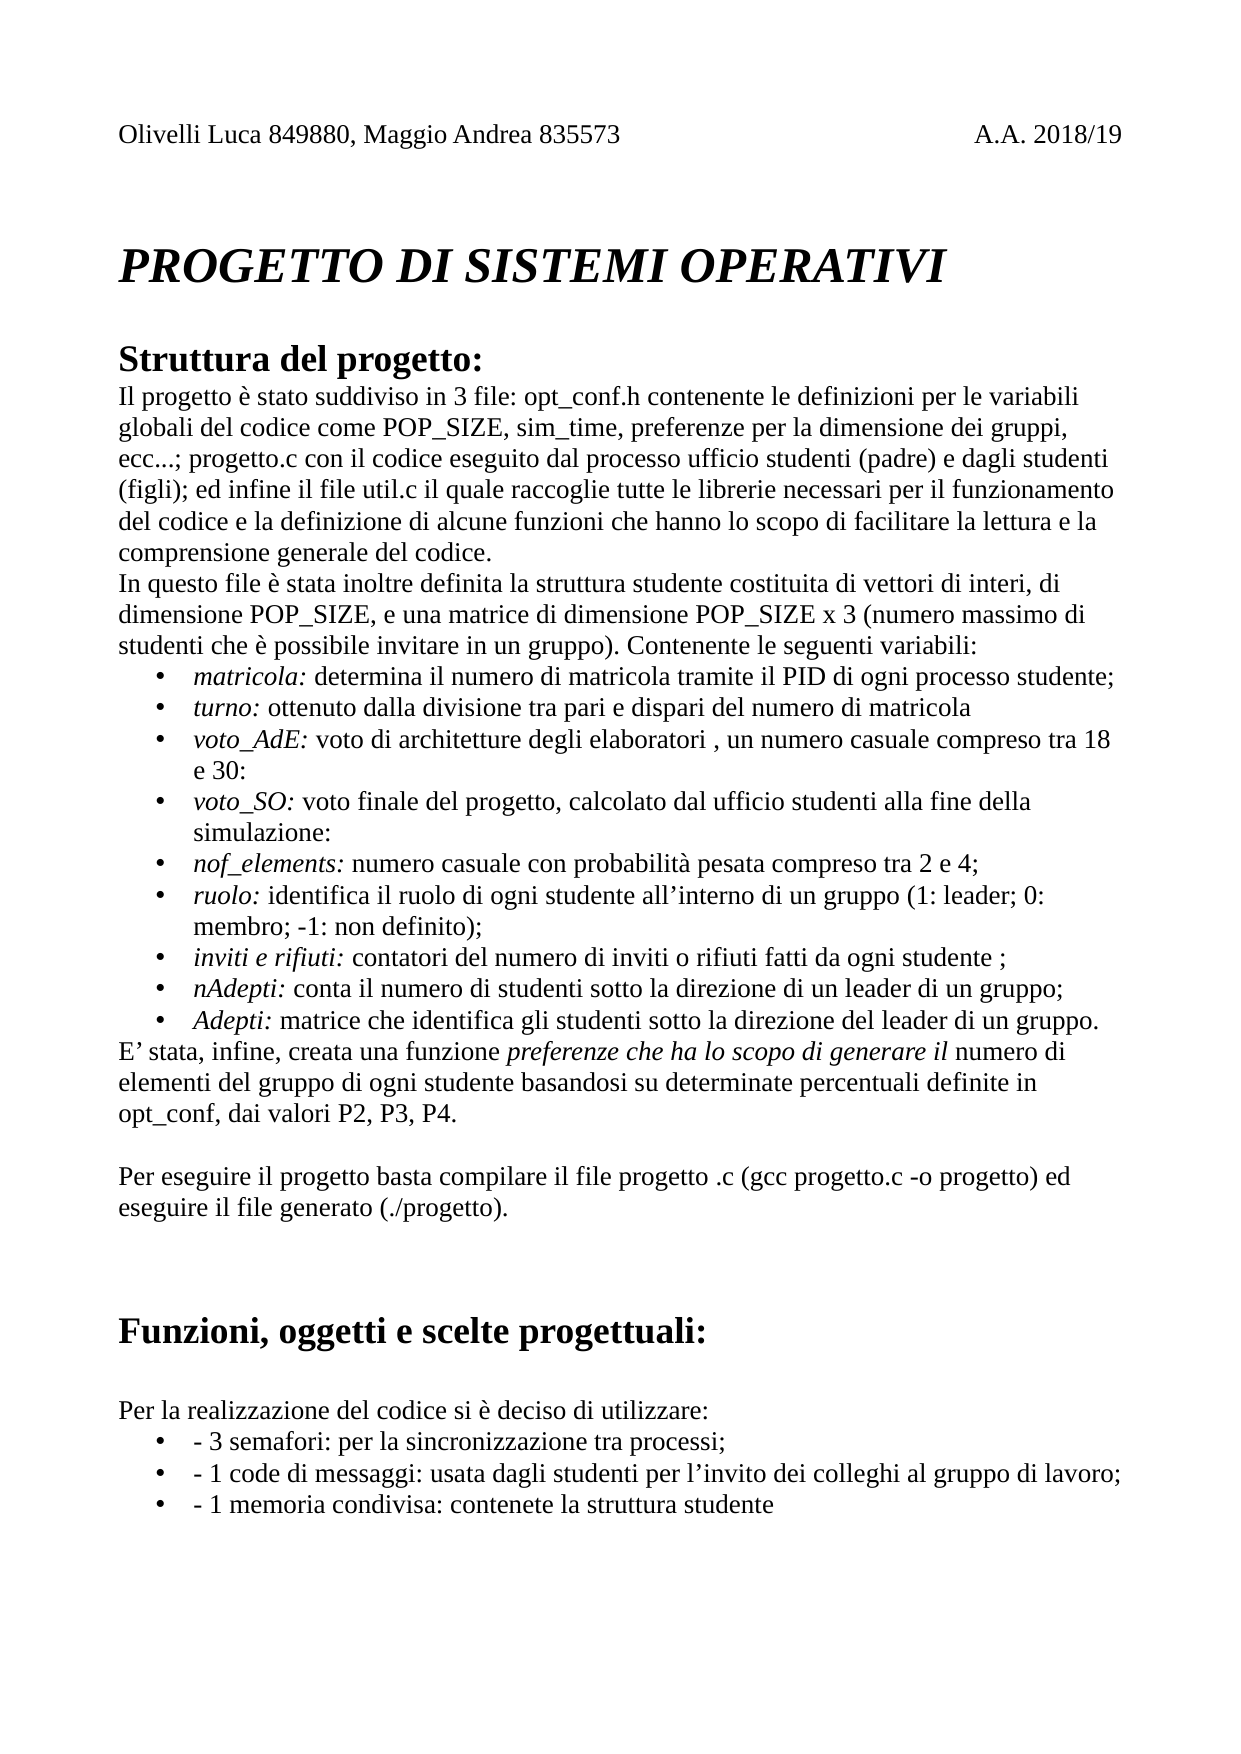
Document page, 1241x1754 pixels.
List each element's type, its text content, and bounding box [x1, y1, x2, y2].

list ruolo: identifica il ruolo di ogni studente all’interno di un gruppo (1: leader; 0: membro; -1: non definito); [156, 879, 1122, 941]
text Per eseguire il progetto basta compilare il file progetto .c (gcc progetto.c -o progetto) ed eseguire il file generato (./progetto). [118, 1159, 1122, 1222]
list voto_AdE: voto di architetture degli elaboratori , un numero casuale compreso tra 18 e 30: [156, 723, 1122, 785]
text Struttura del progetto: [118, 337, 1122, 380]
list turno: ottenuto dalla divisione tra pari e dispari del numero di matricola [156, 692, 1122, 723]
text E’ stata, infine, creata una funzione preferenze che ha lo scopo di generare il numero di elementi del gruppo di ogni studente basandosi su determinate percentuali definite in opt_conf, dai valori P2, P3, P4. [118, 1035, 1122, 1128]
list nAdepti: conta il numero di studenti sotto la direzione di un leader di un gruppo; [156, 972, 1122, 1004]
text Il progetto è stato suddiviso in 3 file: opt_conf.h contenente le definizioni per le variabili globali del codice come POP_SIZE, sim_time, preferenze per la dimensione dei gruppi, ecc...; progetto.c con il codice eseguito dal processo ufficio studenti (padre) e dagli studenti (figli); ed infine il file util.c il quale raccoglie tutte le librerie necessari per il funzionamento del codice e la definizione di alcune funzioni che hanno lo scopo di facilitare la lettura e la comprensione generale del codice. [118, 380, 1122, 567]
list - 3 semafori: per la sincronizzazione tra processi; [156, 1426, 1122, 1457]
text In questo file è stata inoltre definita la struttura studente costituita di vettori di interi, di dimensione POP_SIZE, e una matrice di dimensione POP_SIZE x 3 (numero massimo di studenti che è possibile invitare in un gruppo). Contenente le seguenti variabili: [118, 567, 1122, 660]
list Adepti: matrice che identifica gli studenti sotto la direzione del leader di un gruppo. [156, 1004, 1122, 1035]
list voto_SO: voto finale del progetto, calcolato dal ufficio studenti alla fine della simulazione: [156, 785, 1122, 848]
text Per la realizzazione del codice si è deciso di utilizzare: [118, 1394, 1122, 1426]
list nof_elements: numero casuale con probabilità pesata compreso tra 2 e 4; [156, 848, 1122, 879]
text Funzioni, oggetti e scelte progettuali: [118, 1308, 1122, 1351]
text PROGETTO DI SISTEMI OPERATIVI [118, 236, 1122, 294]
list - 1 code di messaggi: usata dagli studenti per l’invito dei colleghi al gruppo di lavoro; [156, 1457, 1122, 1488]
list matricola: determina il numero di matricola tramite il PID di ogni processo studente; [156, 660, 1122, 692]
list - 1 memoria condivisa: contenete la struttura studente [156, 1488, 1122, 1519]
list inviti e rifiuti: contatori del numero di inviti o rifiuti fatti da ogni studente ; [156, 941, 1122, 972]
